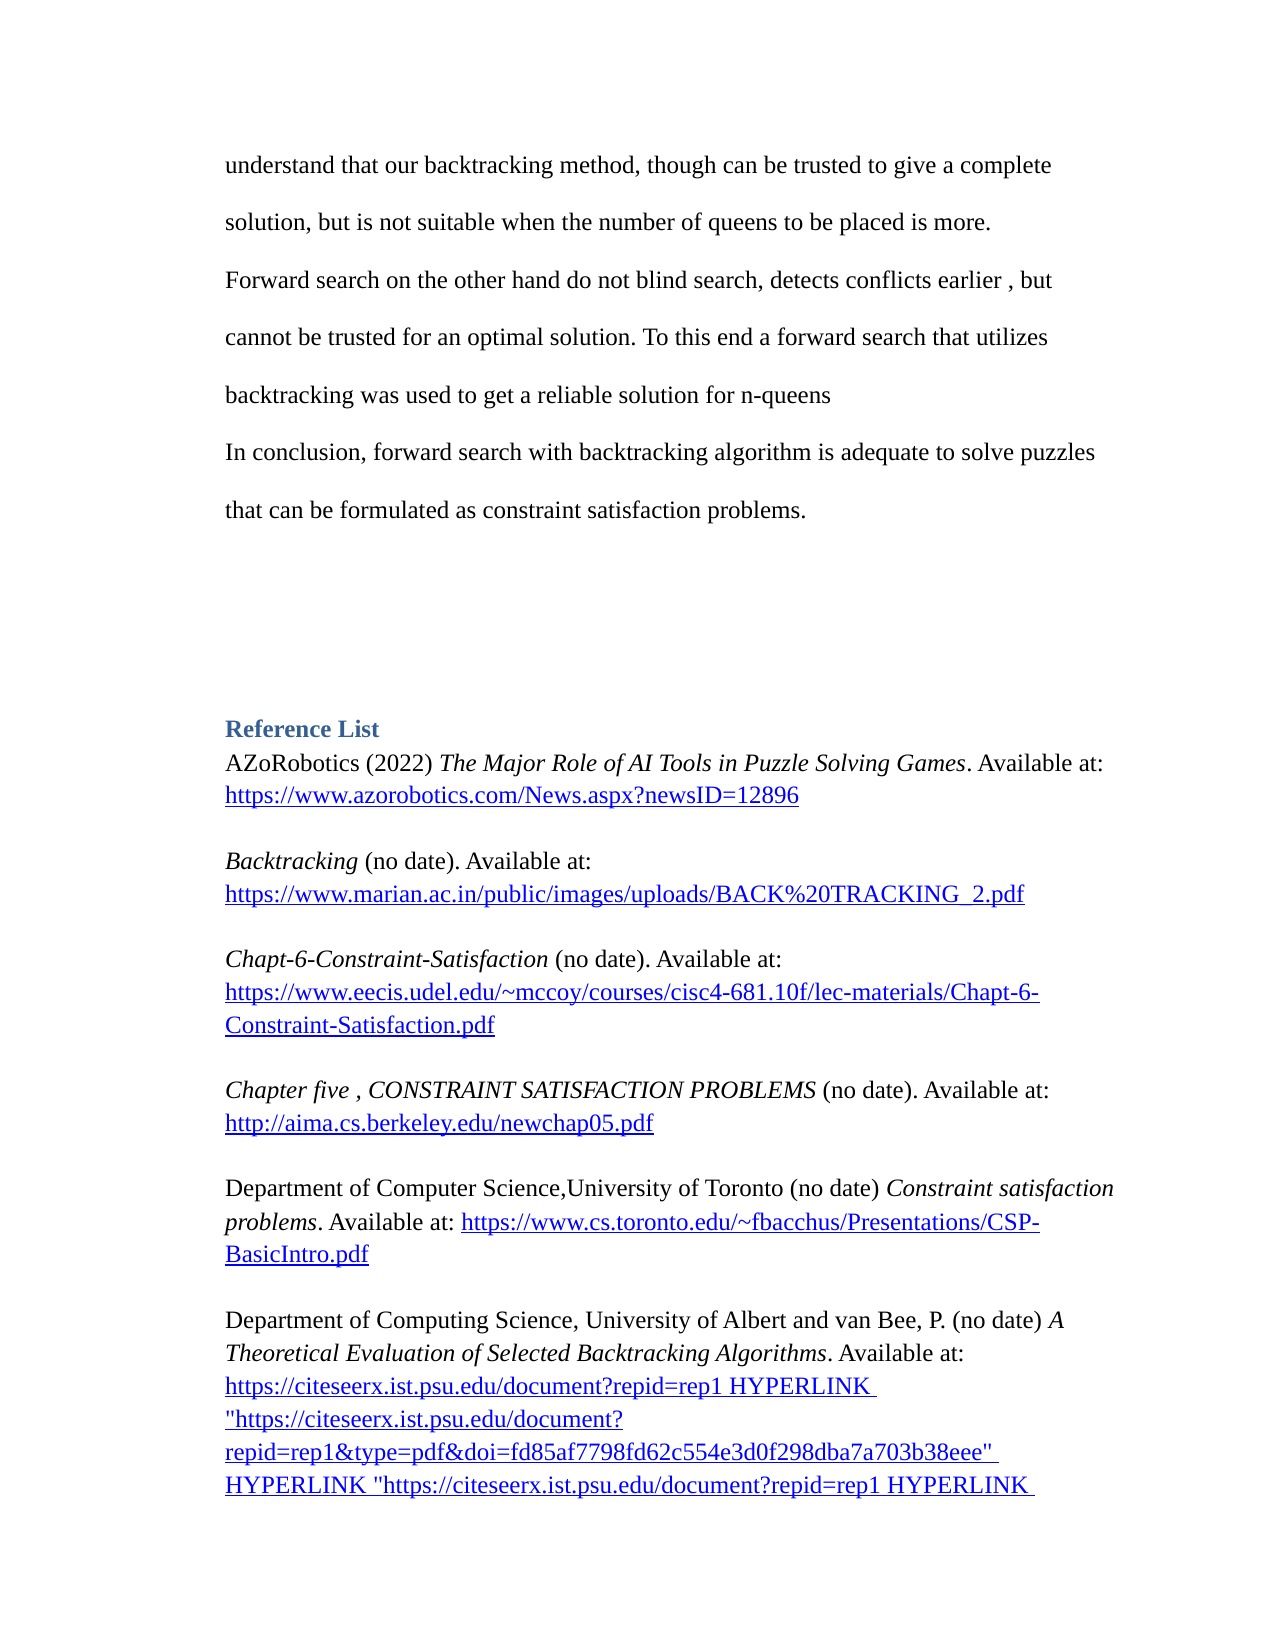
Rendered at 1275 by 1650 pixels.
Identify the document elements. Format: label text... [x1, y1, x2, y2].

text Department of Computing Science, University of Albert and van Bee, P. (no date) A Theoretical Evaluation of Selected Backtracking Algorithms. Available at: https://citeseerx.ist.psu.edu/document?repid=rep1 HYPERLINK "https://citeseerx.ist.psu.edu/document?repid=rep1&type=pdf&doi=fd85af7798fd62c554e3d0f298dba7a703b38eee" HYPERLINK "https://citeseerx.ist.psu.edu/document?repid=rep1 HYPERLINK [225, 1305, 1125, 1499]
text Reference List [150, 714, 1125, 743]
text Chapt-6-Constraint-Satisfaction (no date). Available at: https://www.eecis.udel.edu/~mccoy/courses/cisc4-681.10f/lec-materials/Chapt-6-Constraint-Satisfaction.pdf [225, 944, 1125, 1039]
text Department of Computer Science,University of Toronto (no date) Constraint satisfaction problems. Available at: https://www.cs.toronto.edu/~fbacchus/Presentations/CSP-BasicIntro.pdf [225, 1173, 1125, 1268]
text understand that our backtracking method, though can be trusted to give a complete solution, but is not suitable when the number of queens to be placed is more. [225, 150, 1125, 236]
text In conclusion, forward search with backtracking algorithm is adequate to solve puzzles that can be formulated as constraint satisfaction problems. [225, 437, 1125, 524]
text AZoRobotics (2022) The Major Role of AI Tools in Puzzle Solving Games. Available at: https://www.azorobotics.com/News.aspx?newsID=12896 [225, 748, 1125, 809]
text Backtracking (no date). Available at: https://www.marian.ac.in/public/images/uploads/BACK%20TRACKING_2.pdf [225, 846, 1125, 908]
text Chapter five , CONSTRAINT SATISFACTION PROBLEMS (no date). Available at: http://aima.cs.berkeley.edu/newchap05.pdf [225, 1075, 1125, 1137]
text Forward search on the other hand do not blind search, detects conflicts earlier , but cannot be trusted for an optimal solution. To this end a forward search that utilizes backtracking was used to get a reliable solution for n-queens [225, 265, 1125, 409]
